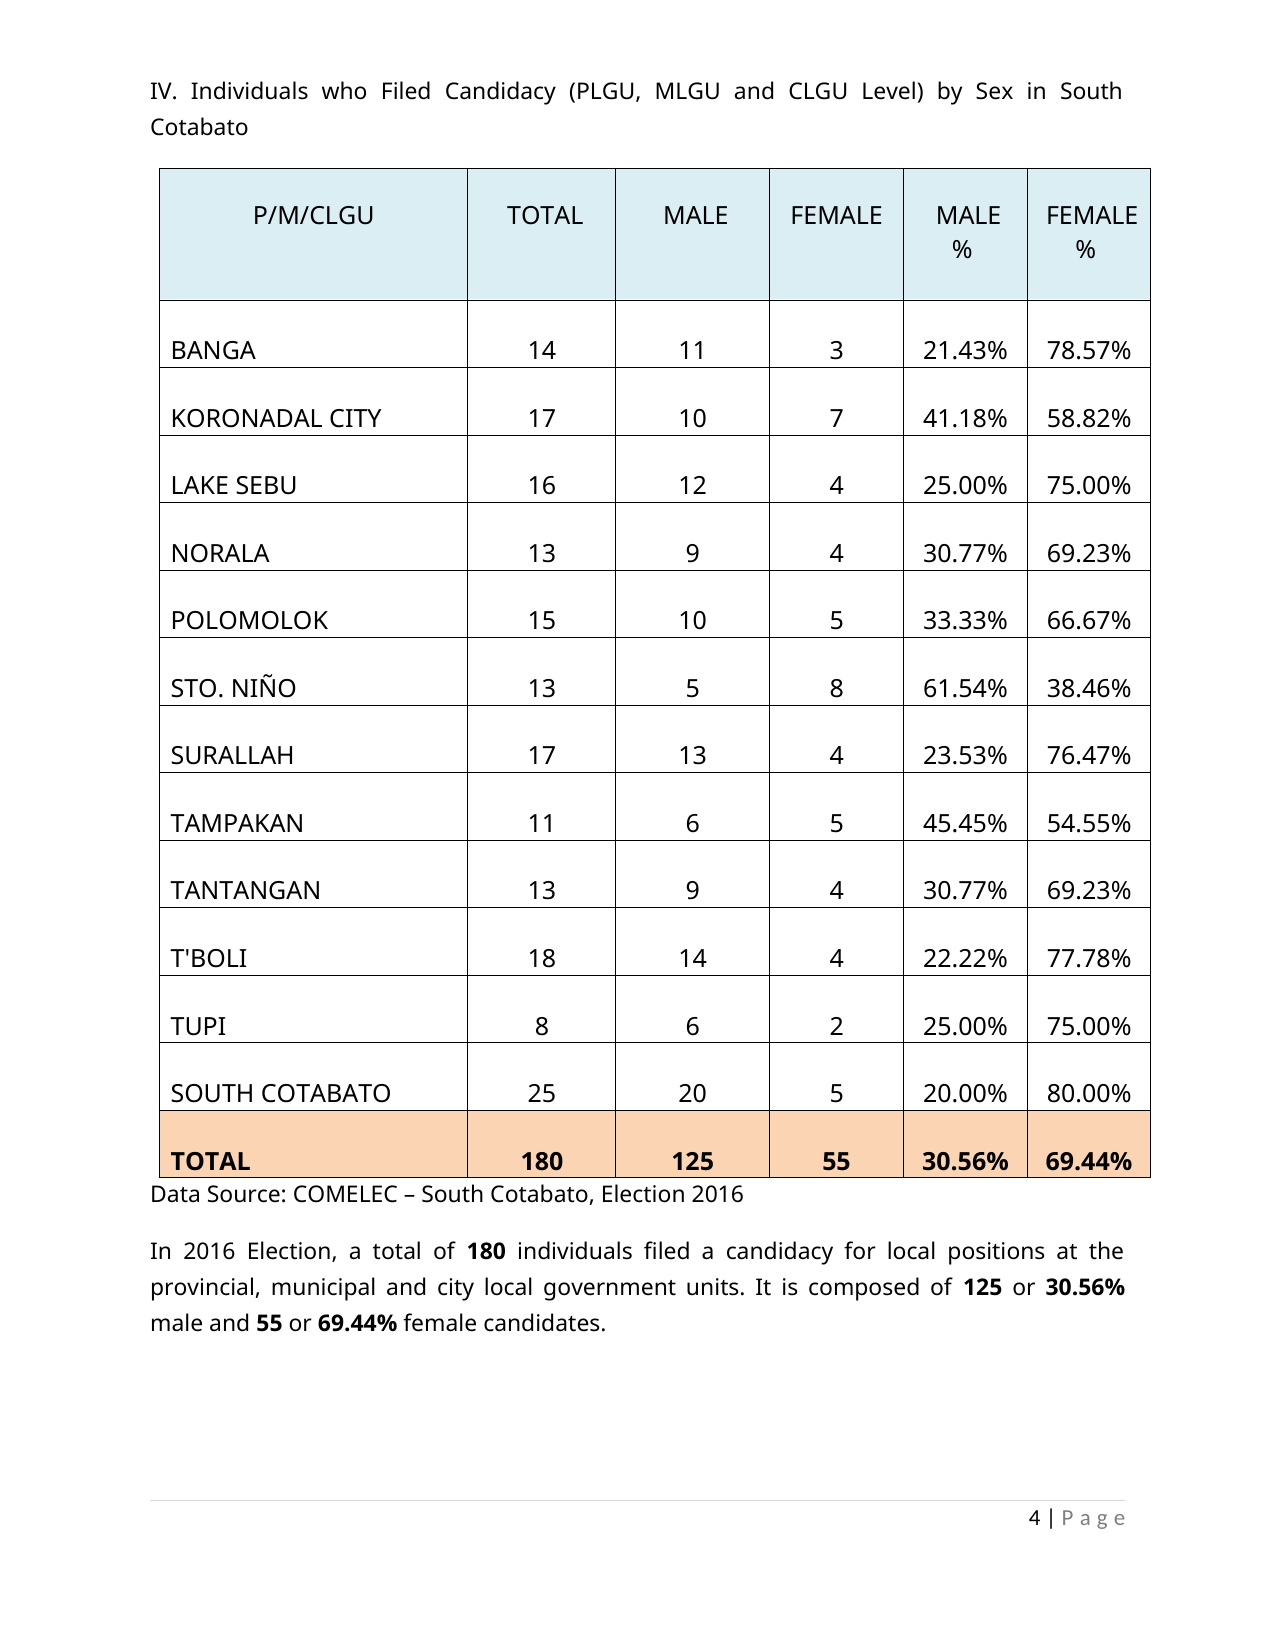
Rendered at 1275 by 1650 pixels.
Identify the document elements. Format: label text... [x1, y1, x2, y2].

table_cell STO. NIÑO [160, 638, 467, 704]
table_cell 20.00% [904, 1043, 1027, 1110]
table_cell 18 [468, 908, 615, 974]
table_header MALE [616, 169, 769, 299]
table_cell 3 [770, 301, 903, 367]
table_cell LAKE SEBU [160, 436, 467, 502]
table_cell 7 [770, 368, 903, 434]
table_cell TAMPAKAN [160, 773, 467, 839]
table_cell 41.18% [904, 368, 1027, 434]
table_cell 30.56% [904, 1111, 1027, 1177]
table_cell 5 [770, 571, 903, 637]
table_cell 30.77% [904, 841, 1027, 907]
table_cell 180 [468, 1111, 615, 1177]
table_cell 20 [616, 1043, 769, 1110]
table_cell POLOMOLOK [160, 571, 467, 637]
table_cell 55 [770, 1111, 903, 1177]
table_header FEMALE % [1028, 169, 1150, 299]
table_cell 69.23% [1028, 841, 1150, 907]
table_cell 75.00% [1028, 436, 1150, 502]
table_cell 25.00% [904, 436, 1027, 502]
table_cell 8 [468, 976, 615, 1042]
table_cell 25.00% [904, 976, 1027, 1042]
table_cell TANTANGAN [160, 841, 467, 907]
table_cell 13 [468, 503, 615, 569]
table_cell TUPI [160, 976, 467, 1042]
table_cell 8 [770, 638, 903, 704]
table_cell 25 [468, 1043, 615, 1110]
table_cell 4 [770, 436, 903, 502]
table_cell 9 [616, 841, 769, 907]
table_cell 17 [468, 368, 615, 434]
table_cell 11 [616, 301, 769, 367]
table_cell 30.77% [904, 503, 1027, 569]
table_cell T'BOLI [160, 908, 467, 974]
table_cell 4 [770, 706, 903, 772]
table_header MALE % [904, 169, 1027, 299]
table_cell 11 [468, 773, 615, 839]
table_cell 14 [616, 908, 769, 974]
table_cell 5 [770, 773, 903, 839]
table_cell 6 [616, 976, 769, 1042]
table_cell 6 [616, 773, 769, 839]
table_cell 33.33% [904, 571, 1027, 637]
table_cell 10 [616, 368, 769, 434]
table_cell SURALLAH [160, 706, 467, 772]
table_cell 75.00% [1028, 976, 1150, 1042]
text In 2016 Election, a total of 180 individuals filed a candidacy for local positions at the provincial, municipal and city local government units. It is composed of 125 or 30.56% male and 55 or 69.44% female candidates. [150, 1235, 1125, 1338]
table_cell 14 [468, 301, 615, 367]
table_cell 66.67% [1028, 571, 1150, 637]
table_cell 10 [616, 571, 769, 637]
table_cell 22.22% [904, 908, 1027, 974]
table_cell 9 [616, 503, 769, 569]
text IV. Individuals who Filed Candidacy (PLGU, MLGU and CLGU Level) by Sex in South Cotabato [150, 75, 1125, 142]
table_cell 125 [616, 1111, 769, 1177]
table_cell 13 [616, 706, 769, 772]
text Data Source: COMELEC – South Cotabato, Election 2016 [150, 1178, 1125, 1209]
table_cell 13 [468, 841, 615, 907]
table_cell 4 [770, 503, 903, 569]
table_cell BANGA [160, 301, 467, 367]
table_cell 69.44% [1028, 1111, 1150, 1177]
table_cell 21.43% [904, 301, 1027, 367]
table_cell 12 [616, 436, 769, 502]
table_cell 17 [468, 706, 615, 772]
table_header TOTAL [468, 169, 615, 299]
table_header P/M/CLGU [160, 169, 467, 299]
table_cell 61.54% [904, 638, 1027, 704]
table_cell 45.45% [904, 773, 1027, 839]
table_cell TOTAL [160, 1111, 467, 1177]
table_cell 78.57% [1028, 301, 1150, 367]
table_cell NORALA [160, 503, 467, 569]
table_cell 15 [468, 571, 615, 637]
table_cell 16 [468, 436, 615, 502]
table_cell KORONADAL CITY [160, 368, 467, 434]
table_cell 69.23% [1028, 503, 1150, 569]
table_cell 13 [468, 638, 615, 704]
table_cell 4 [770, 908, 903, 974]
table_cell 77.78% [1028, 908, 1150, 974]
table_cell 54.55% [1028, 773, 1150, 839]
table_cell 4 [770, 841, 903, 907]
table_cell 80.00% [1028, 1043, 1150, 1110]
table_cell 2 [770, 976, 903, 1042]
table_cell 5 [616, 638, 769, 704]
table_cell 23.53% [904, 706, 1027, 772]
table_cell 76.47% [1028, 706, 1150, 772]
table_cell SOUTH COTABATO [160, 1043, 467, 1110]
table_cell 58.82% [1028, 368, 1150, 434]
table_cell 38.46% [1028, 638, 1150, 704]
table_header FEMALE [770, 169, 903, 299]
table_cell 5 [770, 1043, 903, 1110]
